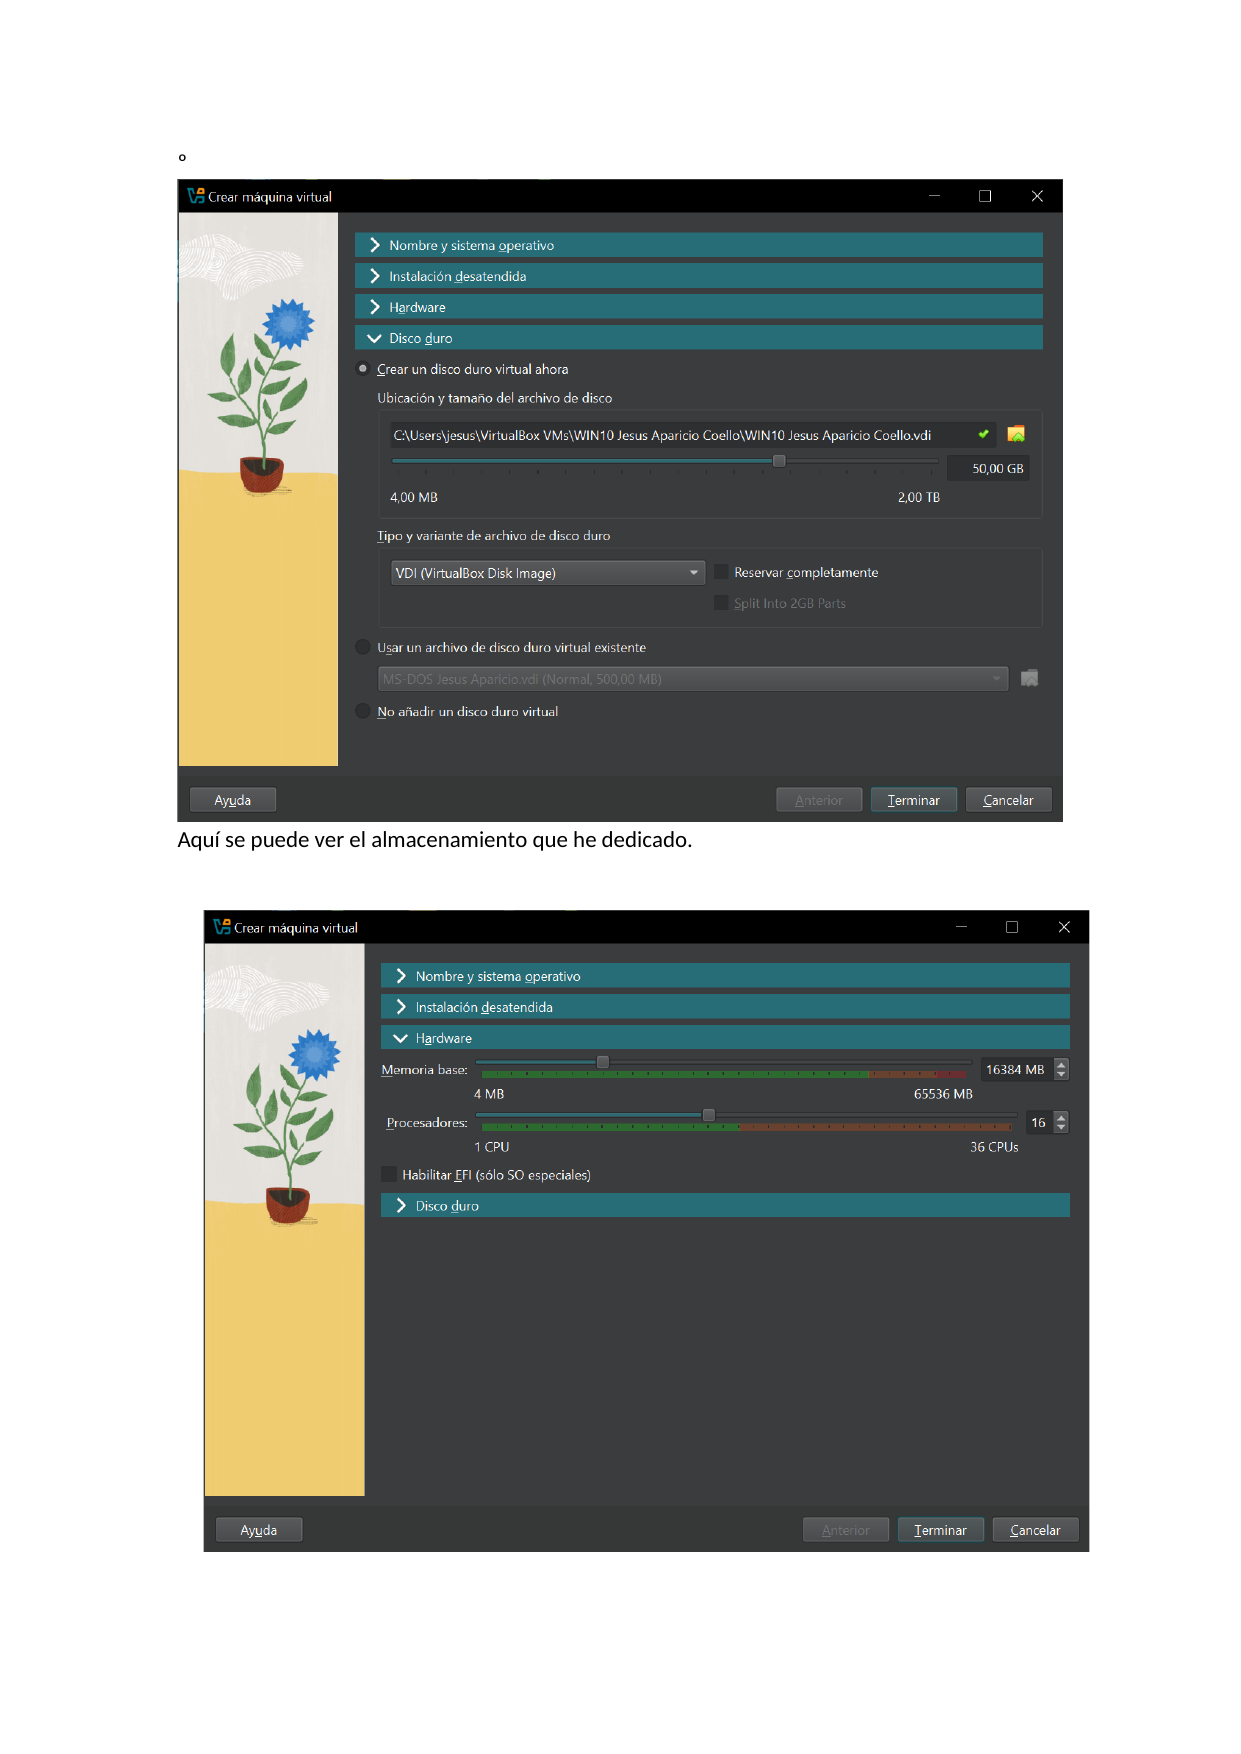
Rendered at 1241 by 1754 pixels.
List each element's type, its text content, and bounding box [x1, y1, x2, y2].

text º [177, 148, 1063, 176]
picture [203, 910, 1090, 1552]
text Aquí se puede ver el almacenamiento que he dedicado. [177, 826, 1063, 854]
picture [177, 179, 1063, 822]
